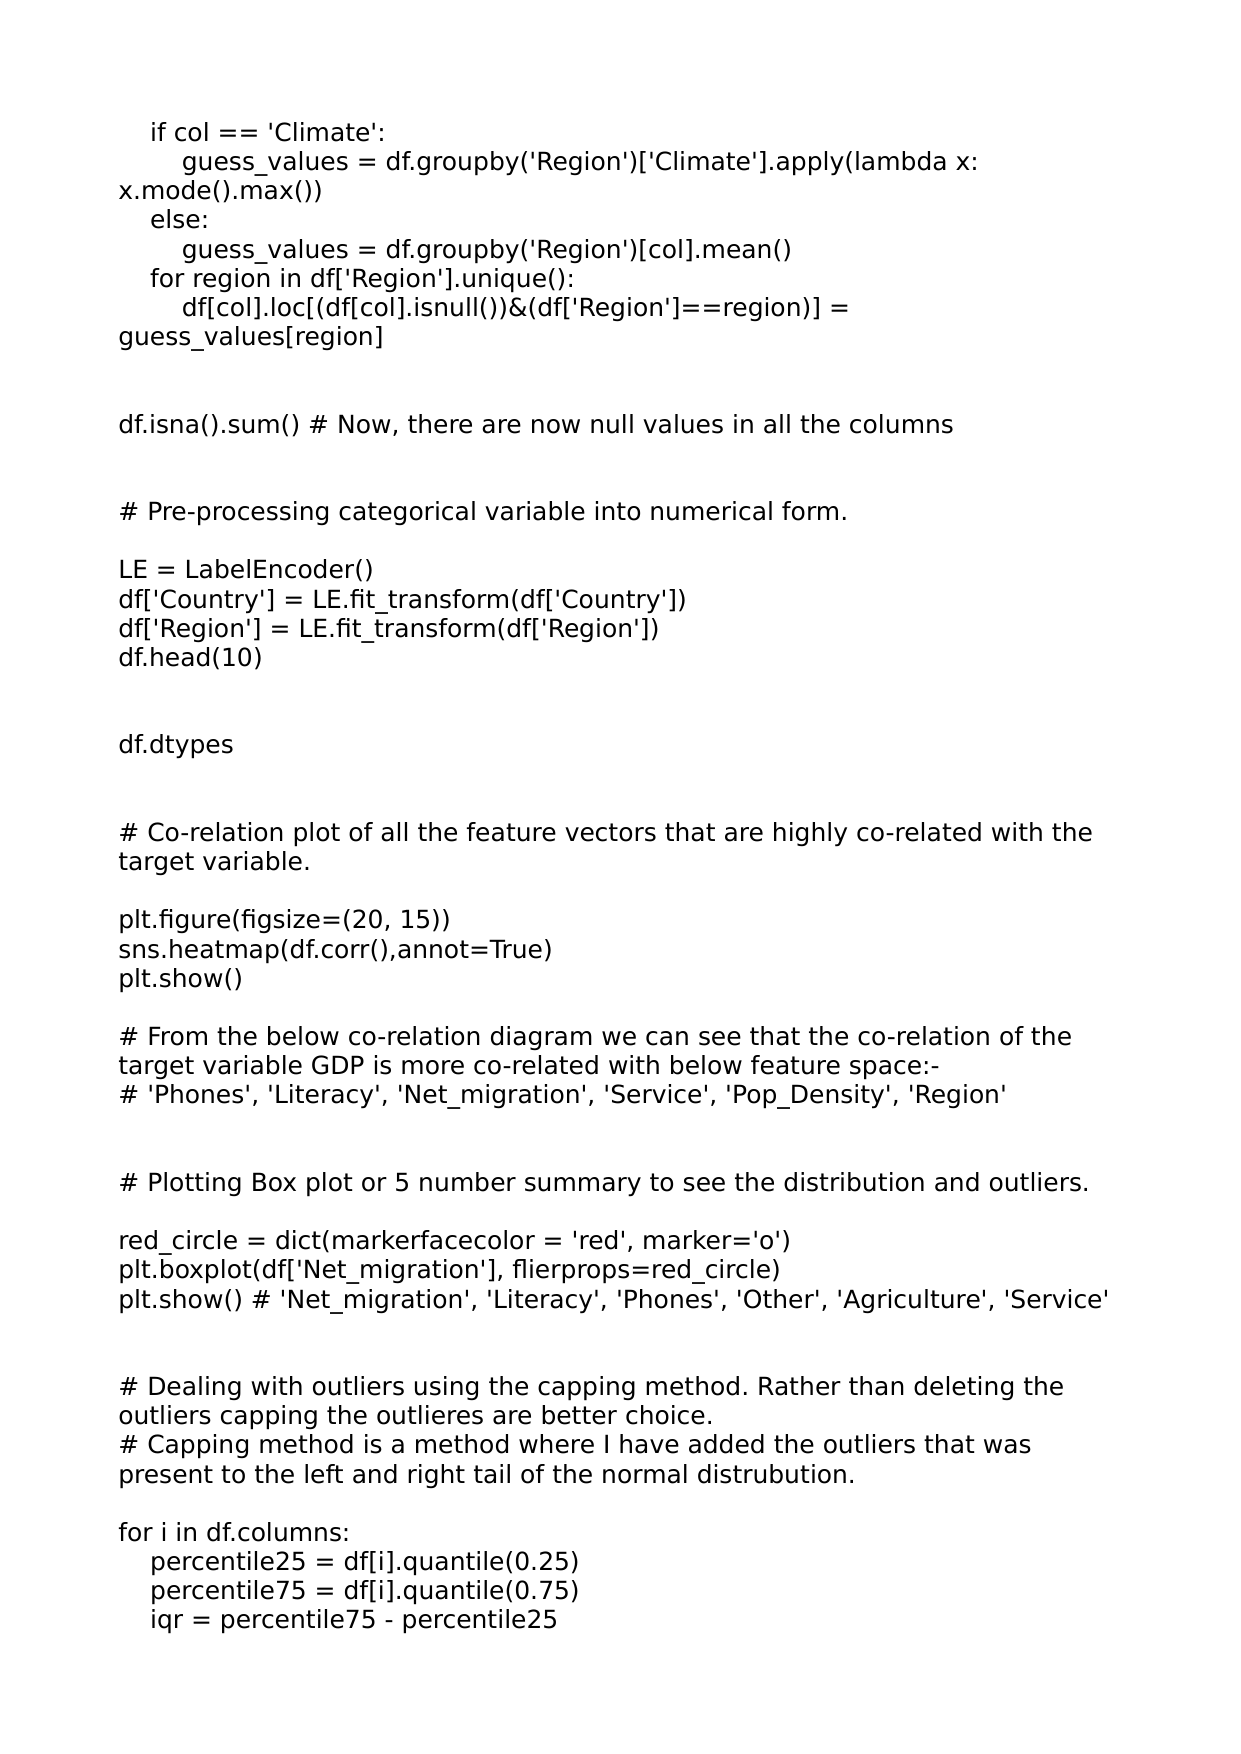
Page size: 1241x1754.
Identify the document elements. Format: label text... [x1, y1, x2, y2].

text else: [118, 206, 1122, 235]
text # Dealing with outliers using the capping method. Rather than deleting the outliers capping the outlieres are better choice. [118, 1372, 1122, 1431]
text plt.show() [118, 964, 1122, 993]
text guess_values = df.groupby('Region')[col].mean() [118, 235, 1122, 264]
text plt.boxplot(df['Net_migration'], flierprops=red_circle) [118, 1256, 1122, 1285]
text sns.heatmap(df.corr(),annot=True) [118, 935, 1122, 964]
text iqr = percentile75 - percentile25 [118, 1606, 1122, 1635]
text guess_values = df.groupby('Region')['Climate'].apply(lambda x: x.mode().max()) [118, 147, 1122, 206]
text plt.figure(figsize=(20, 15)) [118, 906, 1122, 935]
text # Plotting Box plot or 5 number summary to see the distribution and outliers. [118, 1168, 1122, 1197]
text df['Country'] = LE.fit_transform(df['Country']) [118, 585, 1122, 614]
text for region in df['Region'].unique(): [118, 264, 1122, 293]
text df.dtypes [118, 731, 1122, 760]
text # Co-relation plot of all the feature vectors that are highly co-related with the target variable. [118, 818, 1122, 876]
text df['Region'] = LE.fit_transform(df['Region']) [118, 614, 1122, 643]
text for i in df.columns: [118, 1518, 1122, 1547]
text df[col].loc[(df[col].isnull())&(df['Region']==region)] = guess_values[region] [118, 293, 1122, 351]
text df.isna().sum() # Now, there are now null values in all the columns [118, 410, 1122, 439]
text # From the below co-relation diagram we can see that the co-relation of the target variable GDP is more co-related with below feature space:- [118, 1022, 1122, 1081]
text df.head(10) [118, 643, 1122, 672]
text # Capping method is a method where I have added the outliers that was present to the left and right tail of the normal distrubution. [118, 1431, 1122, 1489]
text red_circle = dict(markerfacecolor = 'red', marker='o') [118, 1226, 1122, 1256]
text percentile75 = df[i].quantile(0.75) [118, 1576, 1122, 1606]
text # Pre-processing categorical variable into numerical form. [118, 497, 1122, 526]
text plt.show() # 'Net_migration', 'Literacy', 'Phones', 'Other', 'Agriculture', 'Service' [118, 1285, 1122, 1314]
text percentile25 = df[i].quantile(0.25) [118, 1547, 1122, 1576]
text # 'Phones', 'Literacy', 'Net_migration', 'Service', 'Pop_Density', 'Region' [118, 1081, 1122, 1110]
text LE = LabelEncoder() [118, 556, 1122, 585]
text if col == 'Climate': [118, 118, 1122, 147]
